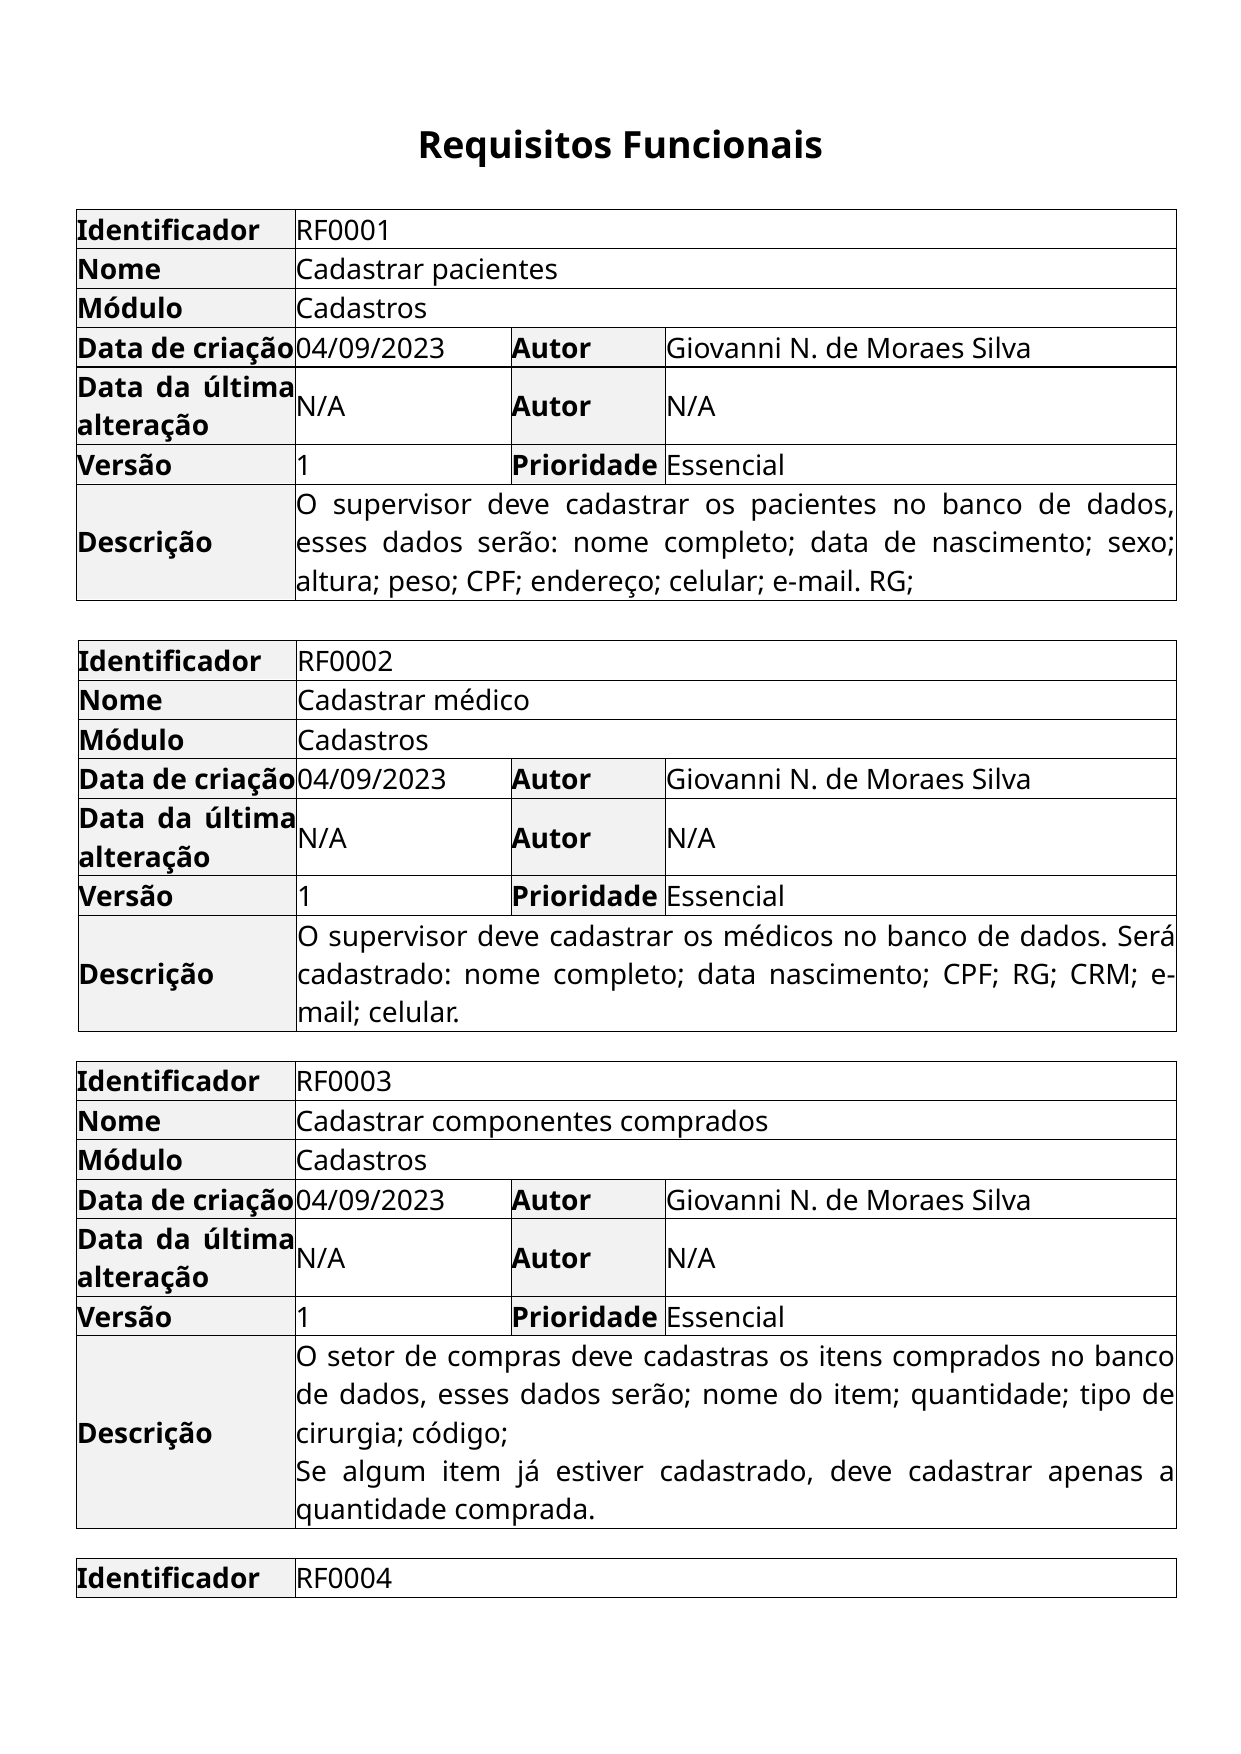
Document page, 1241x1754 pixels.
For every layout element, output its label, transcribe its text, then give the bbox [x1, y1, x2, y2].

table_cell 04/09/2023 [296, 328, 511, 366]
table_cell Módulo [79, 720, 296, 758]
table_cell Descrição [77, 1336, 295, 1528]
table_cell Cadastros [297, 720, 1176, 758]
table_cell O setor de compras deve cadastras os itens comprados no banco de dados, esses dados serão; nome do item; quantidade; tipo de cirurgia; código; Se algum item já estiver cadastrado, deve cadastrar apenas a quantidade comprada. [296, 1336, 1176, 1528]
table_cell O supervisor deve cadastrar os pacientes no banco de dados, esses dados serão: nome completo; data de nascimento; sexo; altura; peso; CPF; endereço; celular; e-mail. RG; [296, 485, 1176, 599]
table_cell Descrição [77, 485, 295, 599]
table_cell 1 [296, 1297, 511, 1335]
table_cell Essencial [666, 876, 1176, 915]
table_cell Nome [77, 1101, 295, 1139]
table_cell Autor [512, 368, 665, 444]
table_cell O supervisor deve cadastrar os médicos no banco de dados. Será cadastrado: nome completo; data nascimento; CPF; RG; CRM; e-mail; celular. [297, 916, 1176, 1031]
table_header RF0001 [296, 210, 1176, 248]
table_cell Prioridade [512, 445, 665, 483]
table_cell Giovanni N. de Moraes Silva [666, 1180, 1176, 1218]
table_cell Autor [512, 328, 665, 366]
table_cell Autor [512, 1219, 665, 1296]
table_cell Giovanni N. de Moraes Silva [666, 759, 1176, 798]
table_cell N/A [296, 1219, 511, 1296]
table_cell Módulo [77, 1140, 295, 1179]
table_cell Prioridade [512, 876, 665, 915]
table_cell Autor [512, 1180, 665, 1218]
table_header RF0004 [296, 1559, 1176, 1597]
table_header Identificador [77, 1559, 295, 1597]
table_header Identificador [79, 641, 296, 679]
table_cell Módulo [77, 289, 295, 327]
table_cell Data de criação [77, 1180, 295, 1218]
table_cell 1 [297, 876, 511, 915]
table_header RF0003 [296, 1062, 1176, 1100]
table_cell Autor [512, 759, 665, 798]
table_cell Data da última alteração [77, 368, 295, 444]
table_cell N/A [296, 368, 511, 444]
table_cell 04/09/2023 [297, 759, 511, 798]
table_cell Nome [77, 249, 295, 288]
table_cell Data de criação [77, 328, 295, 366]
table_cell Cadastrar pacientes [296, 249, 1176, 288]
table_cell Versão [77, 445, 295, 483]
table_cell Essencial [666, 445, 1176, 483]
table_header Identificador [77, 1062, 295, 1100]
table_header RF0002 [297, 641, 1176, 679]
table_cell 1 [296, 445, 511, 483]
table_header Identificador [77, 210, 295, 248]
table_cell Prioridade [512, 1297, 665, 1335]
table_cell 04/09/2023 [296, 1180, 511, 1218]
table_cell Data de criação [79, 759, 296, 798]
table_cell Cadastros [296, 289, 1176, 327]
table_cell Cadastrar médico [297, 681, 1176, 719]
table_cell Giovanni N. de Moraes Silva [666, 328, 1176, 366]
table_cell Descrição [79, 916, 296, 1031]
table_cell N/A [666, 799, 1176, 875]
text Requisitos Funcionais [118, 118, 1122, 169]
table_cell Versão [77, 1297, 295, 1335]
table_cell Essencial [666, 1297, 1176, 1335]
table_cell Data da última alteração [77, 1219, 295, 1296]
table_cell Versão [79, 876, 296, 915]
table_cell Cadastrar componentes comprados [296, 1101, 1176, 1139]
table_cell Nome [79, 681, 296, 719]
table_cell N/A [666, 368, 1176, 444]
table_cell N/A [666, 1219, 1176, 1296]
table_cell Autor [512, 799, 665, 875]
table_cell Data da última alteração [79, 799, 296, 875]
table_cell Cadastros [296, 1140, 1176, 1179]
table_cell N/A [297, 799, 511, 875]
